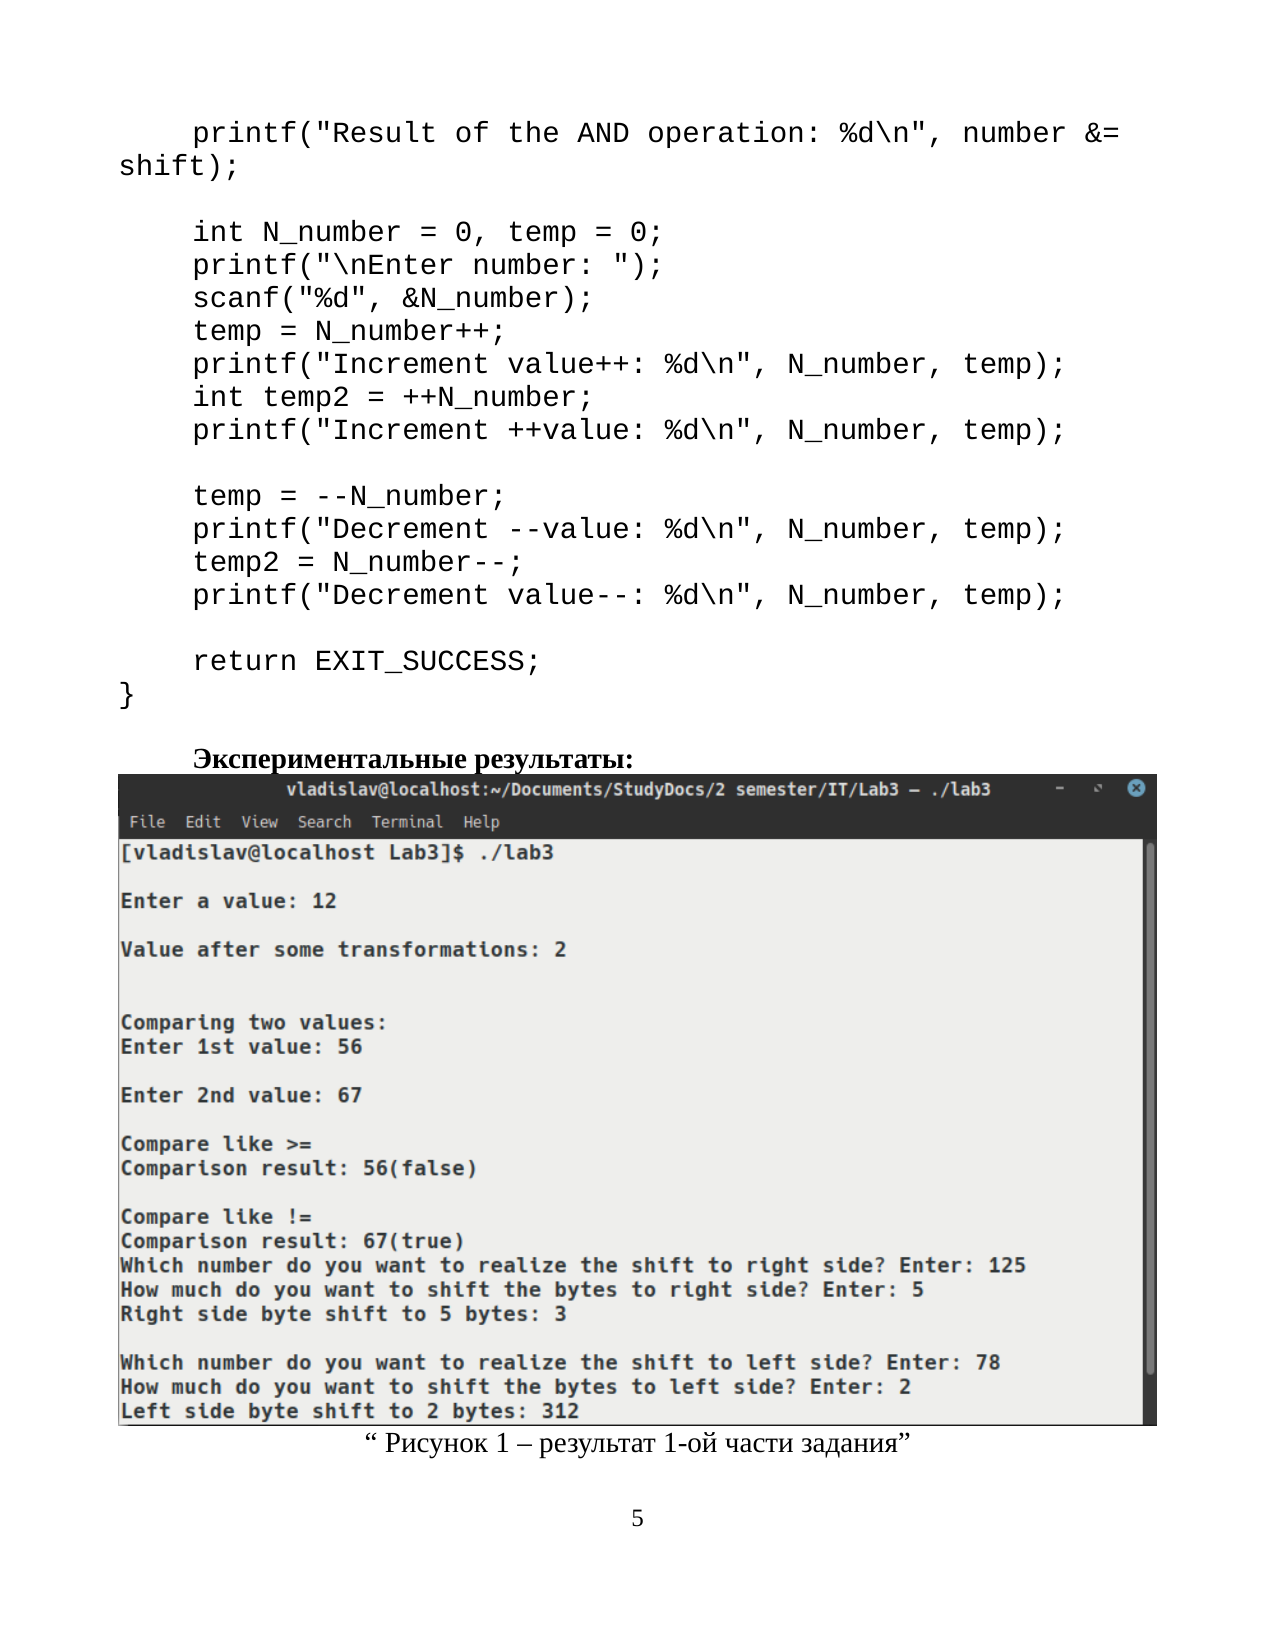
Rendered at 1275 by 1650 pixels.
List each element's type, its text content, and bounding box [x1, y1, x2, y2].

text } [118, 679, 1157, 712]
text temp = N_number++; [118, 316, 1157, 349]
text printf("Increment ++value: %d\n", N_number, temp); [118, 415, 1157, 448]
text scanf("%d", &N_number); [118, 283, 1157, 316]
text int temp2 = ++N_number; [118, 382, 1157, 415]
text printf("Decrement value--: %d\n", N_number, temp); [118, 580, 1157, 613]
text printf("Result of the AND operation: %d\n", number &= shift); [118, 118, 1157, 184]
picture [118, 774, 1157, 1426]
text int N_number = 0, temp = 0; [118, 217, 1157, 250]
text temp = --N_number; [118, 481, 1157, 514]
text temp2 = N_number--; [118, 547, 1157, 580]
text Экспериментальные результаты: [118, 741, 1157, 774]
text “ Рисунок 1 – результат 1-ой части задания” [118, 1426, 1157, 1459]
text return EXIT_SUCCESS; [118, 646, 1157, 679]
text printf("Increment value++: %d\n", N_number, temp); [118, 349, 1157, 382]
text printf("Decrement --value: %d\n", N_number, temp); [118, 514, 1157, 547]
text printf("\nEnter number: "); [118, 250, 1157, 283]
